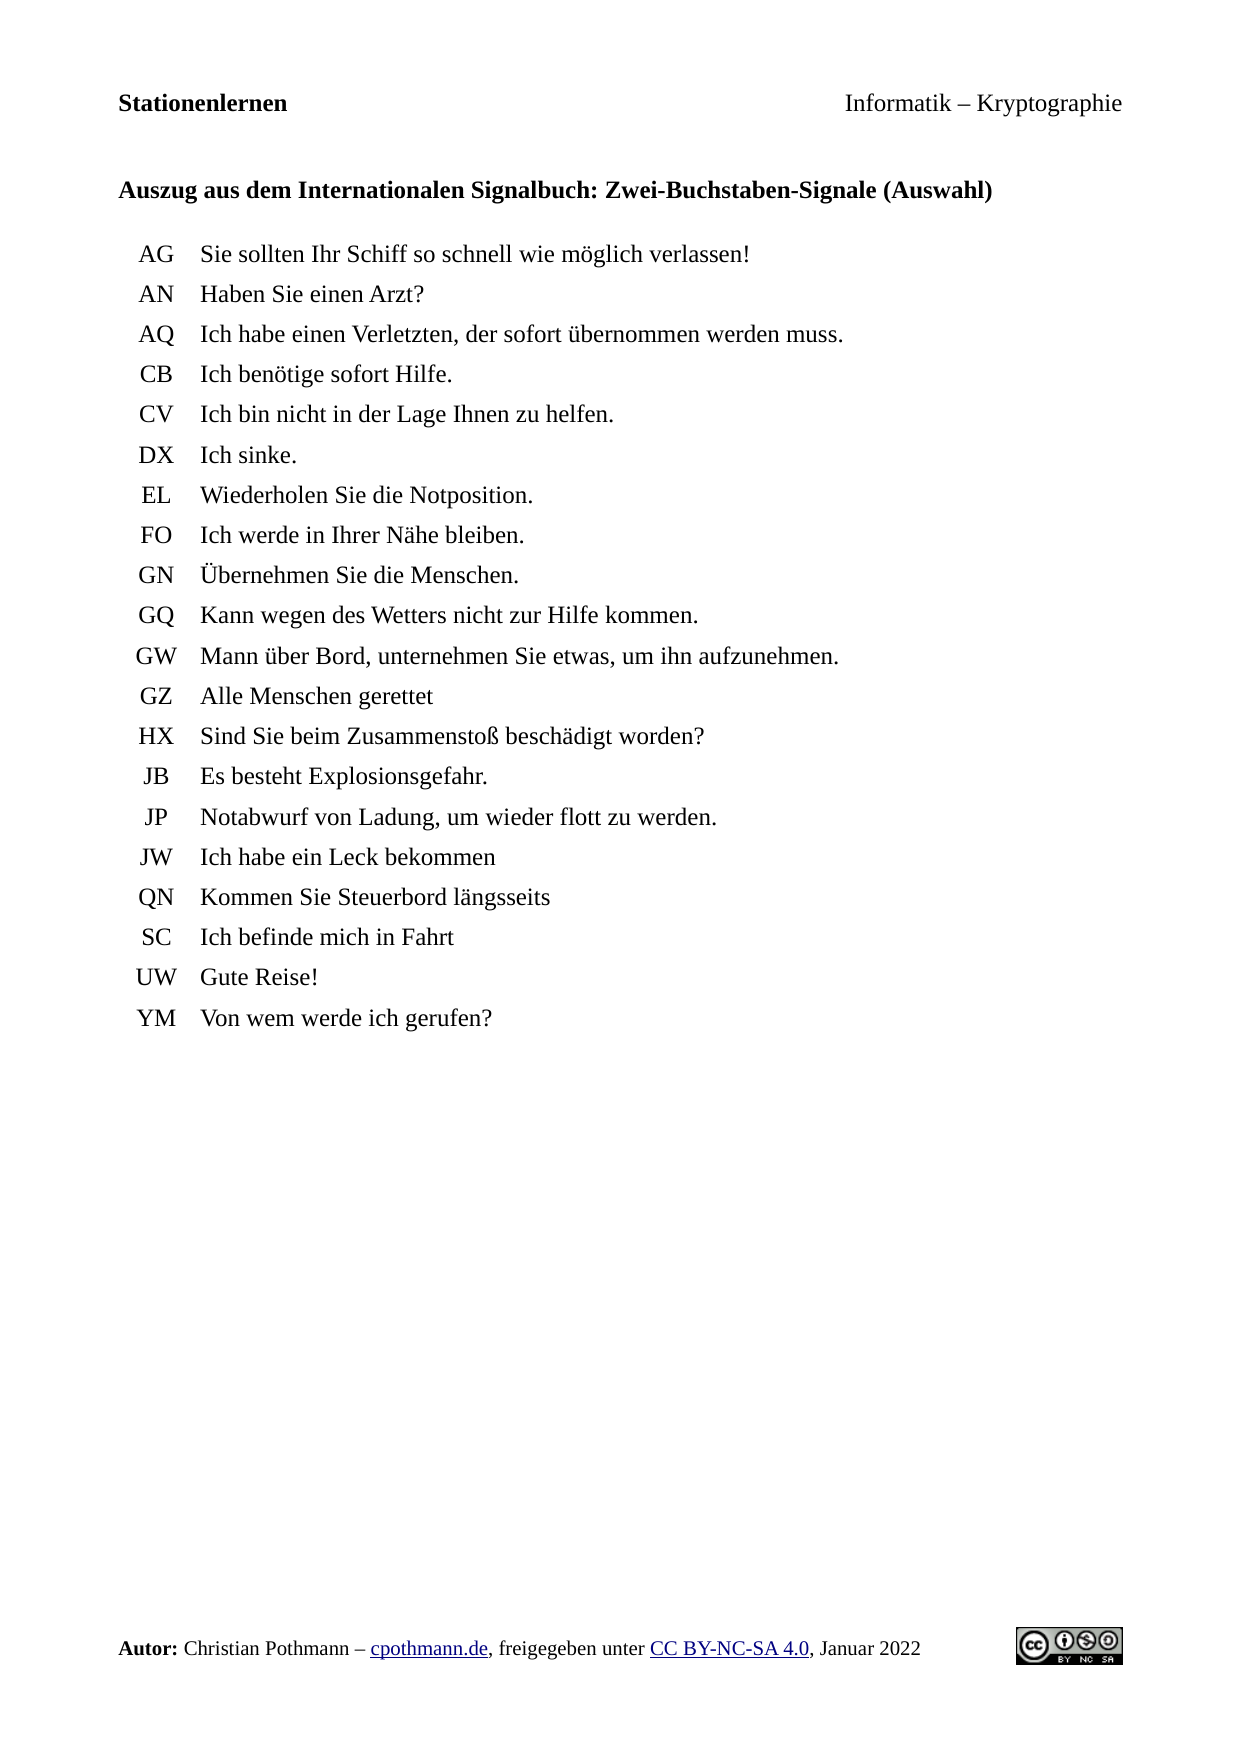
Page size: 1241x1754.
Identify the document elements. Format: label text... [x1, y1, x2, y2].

table_cell Haben Sie einen Arzt? [194, 273, 1122, 313]
table_cell Sind Sie beim Zusammenstoß beschädigt worden? [194, 716, 1122, 756]
table_cell GN [118, 555, 194, 595]
table_cell JW [118, 836, 194, 876]
table_cell JB [118, 756, 194, 796]
table_cell GZ [118, 675, 194, 716]
table_cell SC [118, 917, 194, 957]
table_cell Gute Reise! [194, 957, 1122, 997]
table_cell CB [118, 354, 194, 394]
text Auszug aus dem Internationalen Signalbuch: Zwei-Buchstaben-Signale (Auswahl) [118, 176, 1122, 204]
table_cell Notabwurf von Ladung, um wieder flott zu werden. [194, 796, 1122, 836]
table_header AG [118, 233, 194, 273]
table_cell GW [118, 635, 194, 675]
table_header Sie sollten Ihr Schiff so schnell wie möglich verlassen! [194, 233, 1122, 273]
table_cell Es besteht Explosionsgefahr. [194, 756, 1122, 796]
table_cell AN [118, 273, 194, 313]
table_cell DX [118, 434, 194, 474]
text Autor: Christian Pothmann – cpothmann.de, freigegeben unter CC BY-NC-SA 4.0, Januar 2022 [118, 1636, 1016, 1660]
table_cell Ich befinde mich in Fahrt [194, 917, 1122, 957]
table_cell FO [118, 515, 194, 555]
table_cell Übernehmen Sie die Menschen. [194, 555, 1122, 595]
table_cell Von wem werde ich gerufen? [194, 997, 1122, 1037]
table_cell Wiederholen Sie die Notposition. [194, 474, 1122, 514]
table_cell Ich habe ein Leck bekommen [194, 836, 1122, 876]
table_cell CV [118, 394, 194, 434]
table_cell AQ [118, 314, 194, 354]
table_cell Ich benötige sofort Hilfe. [194, 354, 1122, 394]
table_cell Ich sinke. [194, 434, 1122, 474]
table_cell Alle Menschen gerettet [194, 675, 1122, 716]
table_cell EL [118, 474, 194, 514]
table_cell Ich habe einen Verletzten, der sofort übernommen werden muss. [194, 314, 1122, 354]
picture [1016, 1627, 1123, 1665]
table_cell Ich bin nicht in der Lage Ihnen zu helfen. [194, 394, 1122, 434]
table_cell YM [118, 997, 194, 1037]
table_cell GQ [118, 595, 194, 635]
table_cell Ich werde in Ihrer Nähe bleiben. [194, 515, 1122, 555]
table_cell QN [118, 876, 194, 917]
table_cell UW [118, 957, 194, 997]
table_cell HX [118, 716, 194, 756]
table_cell JP [118, 796, 194, 836]
table_cell Kann wegen des Wetters nicht zur Hilfe kommen. [194, 595, 1122, 635]
table_cell Kommen Sie Steuerbord längsseits [194, 876, 1122, 917]
table_cell Mann über Bord, unternehmen Sie etwas, um ihn aufzunehmen. [194, 635, 1122, 675]
